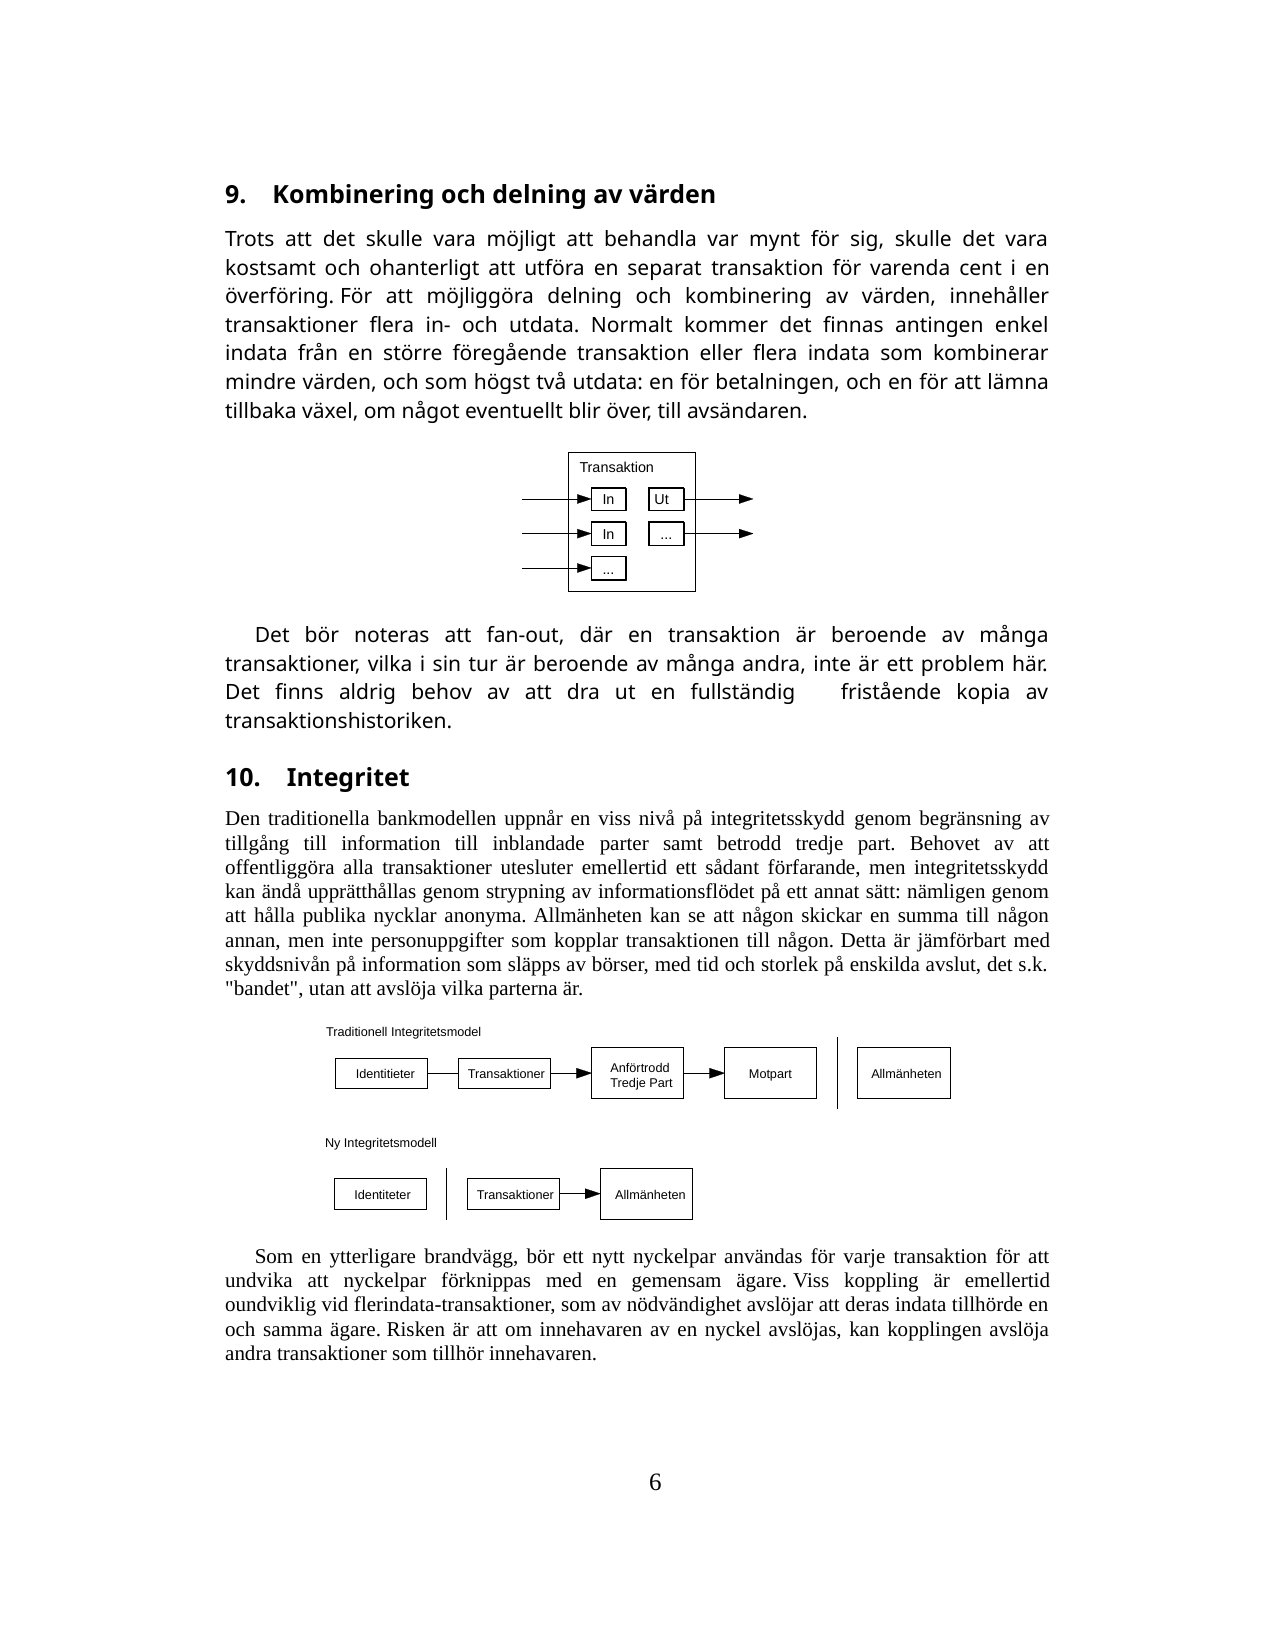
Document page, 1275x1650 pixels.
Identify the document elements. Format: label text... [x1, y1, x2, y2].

text Trots att det skulle vara möjligt att behandla var mynt för sig, skulle det vara kostsamt och ohanterligt att utföra en separat transaktion för varenda cent i en överföring. För att möjliggöra delning och kombinering av värden, innehåller transaktioner flera in- och utdata. Normalt kommer det finnas antingen enkel indata från en större föregående transaktion eller flera indata som kombinerar mindre värden, och som högst två utdata: en för betalningen, och en för att lämna tillbaka växel, om något eventuellt blir över, till avsändaren. [225, 224, 1050, 424]
subtitle 10. Integritet [225, 759, 1050, 793]
text Som en ytterligare brandvägg, bör ett nytt nyckelpar användas för varje transaktion för att undvika att nyckelpar förknippas med en gemensam ägare. Viss koppling är emellertid oundviklig vid flerindata-transaktioner, som av nödvändighet avslöjar att deras indata tillhörde en och samma ägare. Risken är att om innehavaren av en nyckel avslöjas, kan kopplingen avslöja andra transaktioner som tillhör innehavaren. [225, 1244, 1050, 1365]
subtitle 9. Kombinering och delning av värden [225, 177, 1050, 211]
text Det bör noteras att fan-out, där en transaktion är beroende av många transaktioner, vilka i sin tur är beroende av många andra, inte är ett problem här. Det finns aldrig behov av att dra ut en fullständig fristående kopia av transaktionshistoriken. [225, 620, 1050, 734]
text Den traditionella bankmodellen uppnår en viss nivå på integritetsskydd genom begränsning av tillgång till information till inblandade parter samt betrodd tredje part. Behovet av att offentliggöra alla transaktioner utesluter emellertid ett sådant förfarande, men integritetsskydd kan ändå upprätthållas genom strypning av informationsflödet på ett annat sätt: nämligen genom att hålla publika nycklar anonyma. Allmänheten kan se att någon skickar en summa till någon annan, men inte personuppgifter som kopplar transaktionen till någon. Detta är jämförbart med skyddsnivån på information som släpps av börser, med tid och storlek på enskilda avslut, det s.k. "bandet", utan att avslöja vilka parterna är. [225, 806, 1050, 1000]
